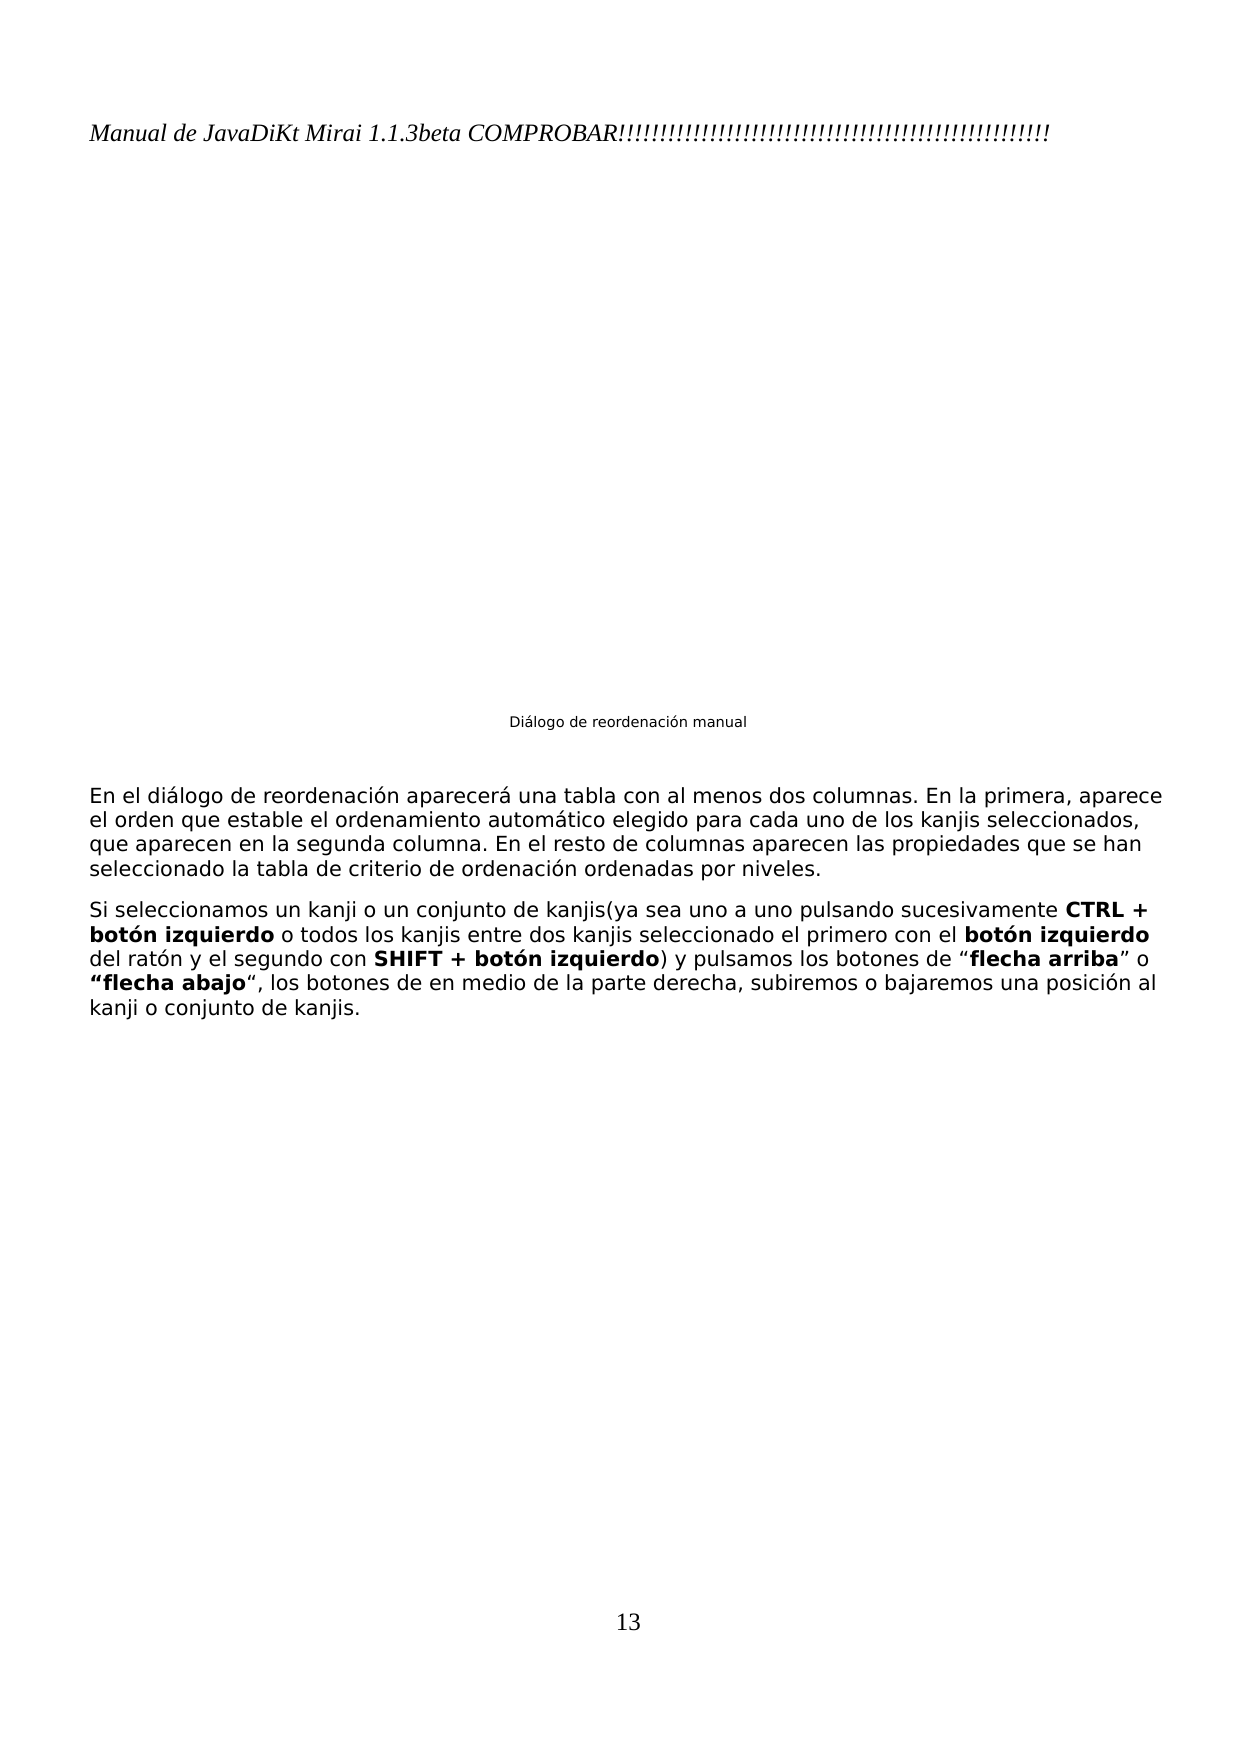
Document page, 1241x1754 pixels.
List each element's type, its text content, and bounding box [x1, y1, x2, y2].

text Si seleccionamos un kanji o un conjunto de kanjis(ya sea uno a uno pulsando sucesivamente CTRL + botón izquierdo o todos los kanjis entre dos kanjis seleccionado el primero con el botón izquierdo del ratón y el segundo con SHIFT + botón izquierdo) y pulsamos los botones de “flecha arriba” o “flecha abajo“, los botones de en medio de la parte derecha, subiremos o bajaremos una posición al kanji o conjunto de kanjis. [89, 898, 1167, 1020]
text En el diálogo de reordenación aparecerá una tabla con al menos dos columnas. En la primera, aparece el orden que estable el ordenamiento automático elegido para cada uno de los kanjis seleccionados, que aparecen en la segunda columna. En el resto de columnas aparecen las propiedades que se han seleccionado la tabla de criterio de ordenación ordenadas por niveles. [89, 784, 1167, 881]
text Diálogo de reordenación manual [89, 714, 1167, 731]
